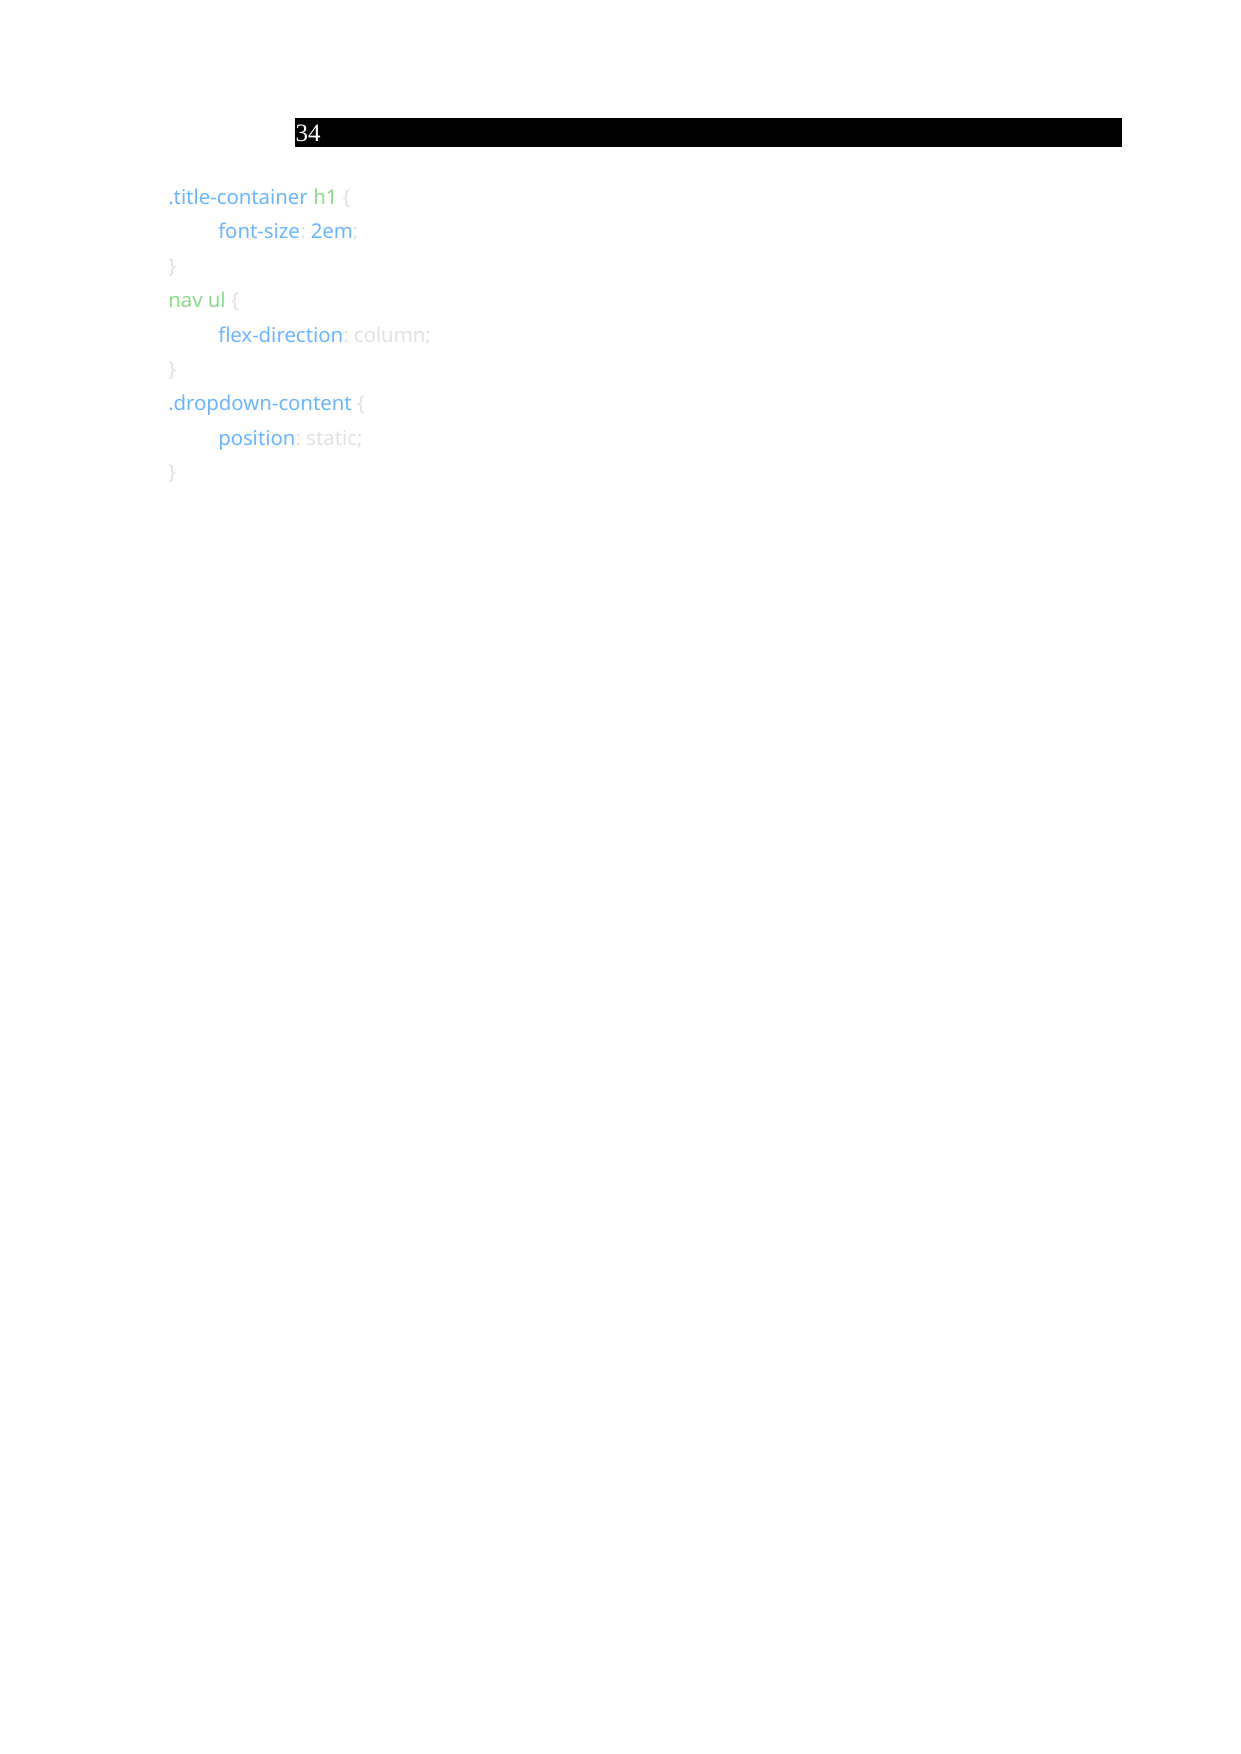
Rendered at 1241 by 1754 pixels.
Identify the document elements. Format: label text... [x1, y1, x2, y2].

text .dropdown-content { [118, 383, 1122, 417]
text } [118, 348, 1122, 383]
text font-size: 2em; [118, 211, 1122, 245]
text position: static; [118, 417, 1122, 451]
text } [118, 245, 1122, 279]
text } [118, 451, 1122, 486]
text .title-container h1 { [118, 176, 1122, 211]
text flex-direction: column; [118, 314, 1122, 348]
text nav ul { [118, 279, 1122, 314]
